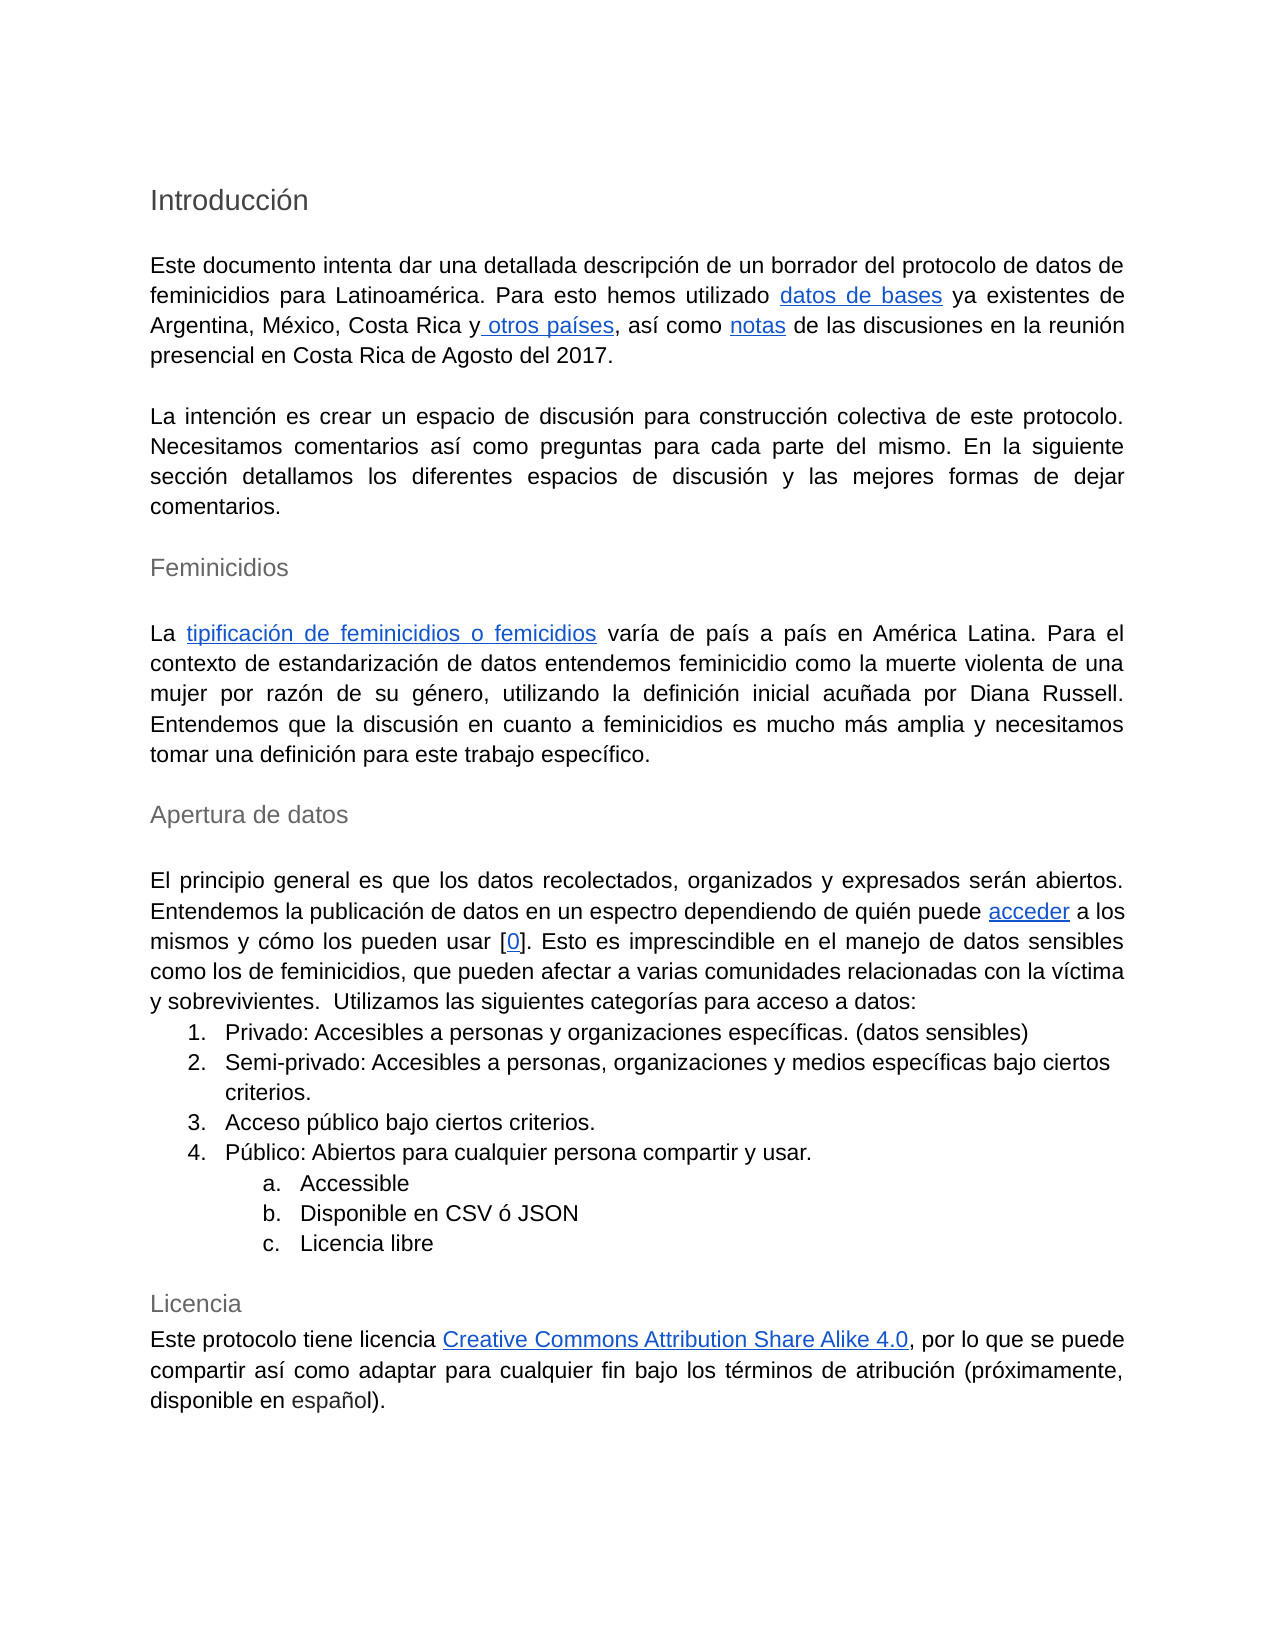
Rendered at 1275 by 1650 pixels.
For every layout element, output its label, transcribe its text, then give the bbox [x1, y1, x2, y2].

list Acceso público bajo ciertos criterios. [187, 1109, 1125, 1135]
text Este documento intenta dar una detallada descripción de un borrador del protocolo de datos de feminicidios para Latinoamérica. Para esto hemos utilizado datos de bases ya existentes de Argentina, México, Costa Rica y otros países, así como notas de las discusiones en la reunión presencial en Costa Rica de Agosto del 2017. [150, 252, 1125, 368]
list Público: Abiertos para cualquier persona compartir y usar. [187, 1139, 1125, 1166]
text El principio general es que los datos recolectados, organizados y expresados serán abiertos. Entendemos la publicación de datos en un espectro dependiendo de quién puede acceder a los mismos y cómo los pueden usar [0]. Esto es imprescindible en el manejo de datos sensibles como los de feminicidios, que pueden afectar a varias comunidades relacionadas con la víctima y sobrevivientes. Utilizamos las siguientes categorías para acceso a datos: [150, 867, 1125, 1014]
list Licencia libre [262, 1230, 1125, 1256]
text La tipificación de feminicidios o femicidios varía de país a país en América Latina. Para el contexto de estandarización de datos entendemos feminicidio como la muerte violenta de una mujer por razón de su género, utilizando la definición inicial acuñada por Diana Russell. Entendemos que la discusión en cuanto a feminicidios es mucho más amplia y necesitamos tomar una definición para este trabajo específico. [150, 620, 1125, 767]
list Disponible en CSV ó JSON [262, 1200, 1125, 1226]
list Semi-privado: Accesibles a personas, organizaciones y medios específicas bajo ciertos criterios. [187, 1049, 1125, 1105]
subtitle Feminicidios [150, 553, 1125, 581]
text Este protocolo tiene licencia Creative Commons Attribution Share Alike 4.0, por lo que se puede compartir así como adaptar para cualquier fin bajo los términos de atribución (próximamente, disponible en español). [150, 1326, 1125, 1413]
list Privado: Accesibles a personas y organizaciones específicas. (datos sensibles) [187, 1018, 1125, 1045]
subtitle Licencia [150, 1289, 1125, 1318]
subtitle Introducción [150, 183, 1125, 217]
list Accessible [262, 1169, 1125, 1196]
text La intención es crear un espacio de discusión para construcción colectiva de este protocolo. Necesitamos comentarios así como preguntas para cada parte del mismo. En la siguiente sección detallamos los diferentes espacios de discusión y las mejores formas de dejar comentarios. [150, 403, 1125, 519]
subtitle Apertura de datos [150, 800, 1125, 829]
